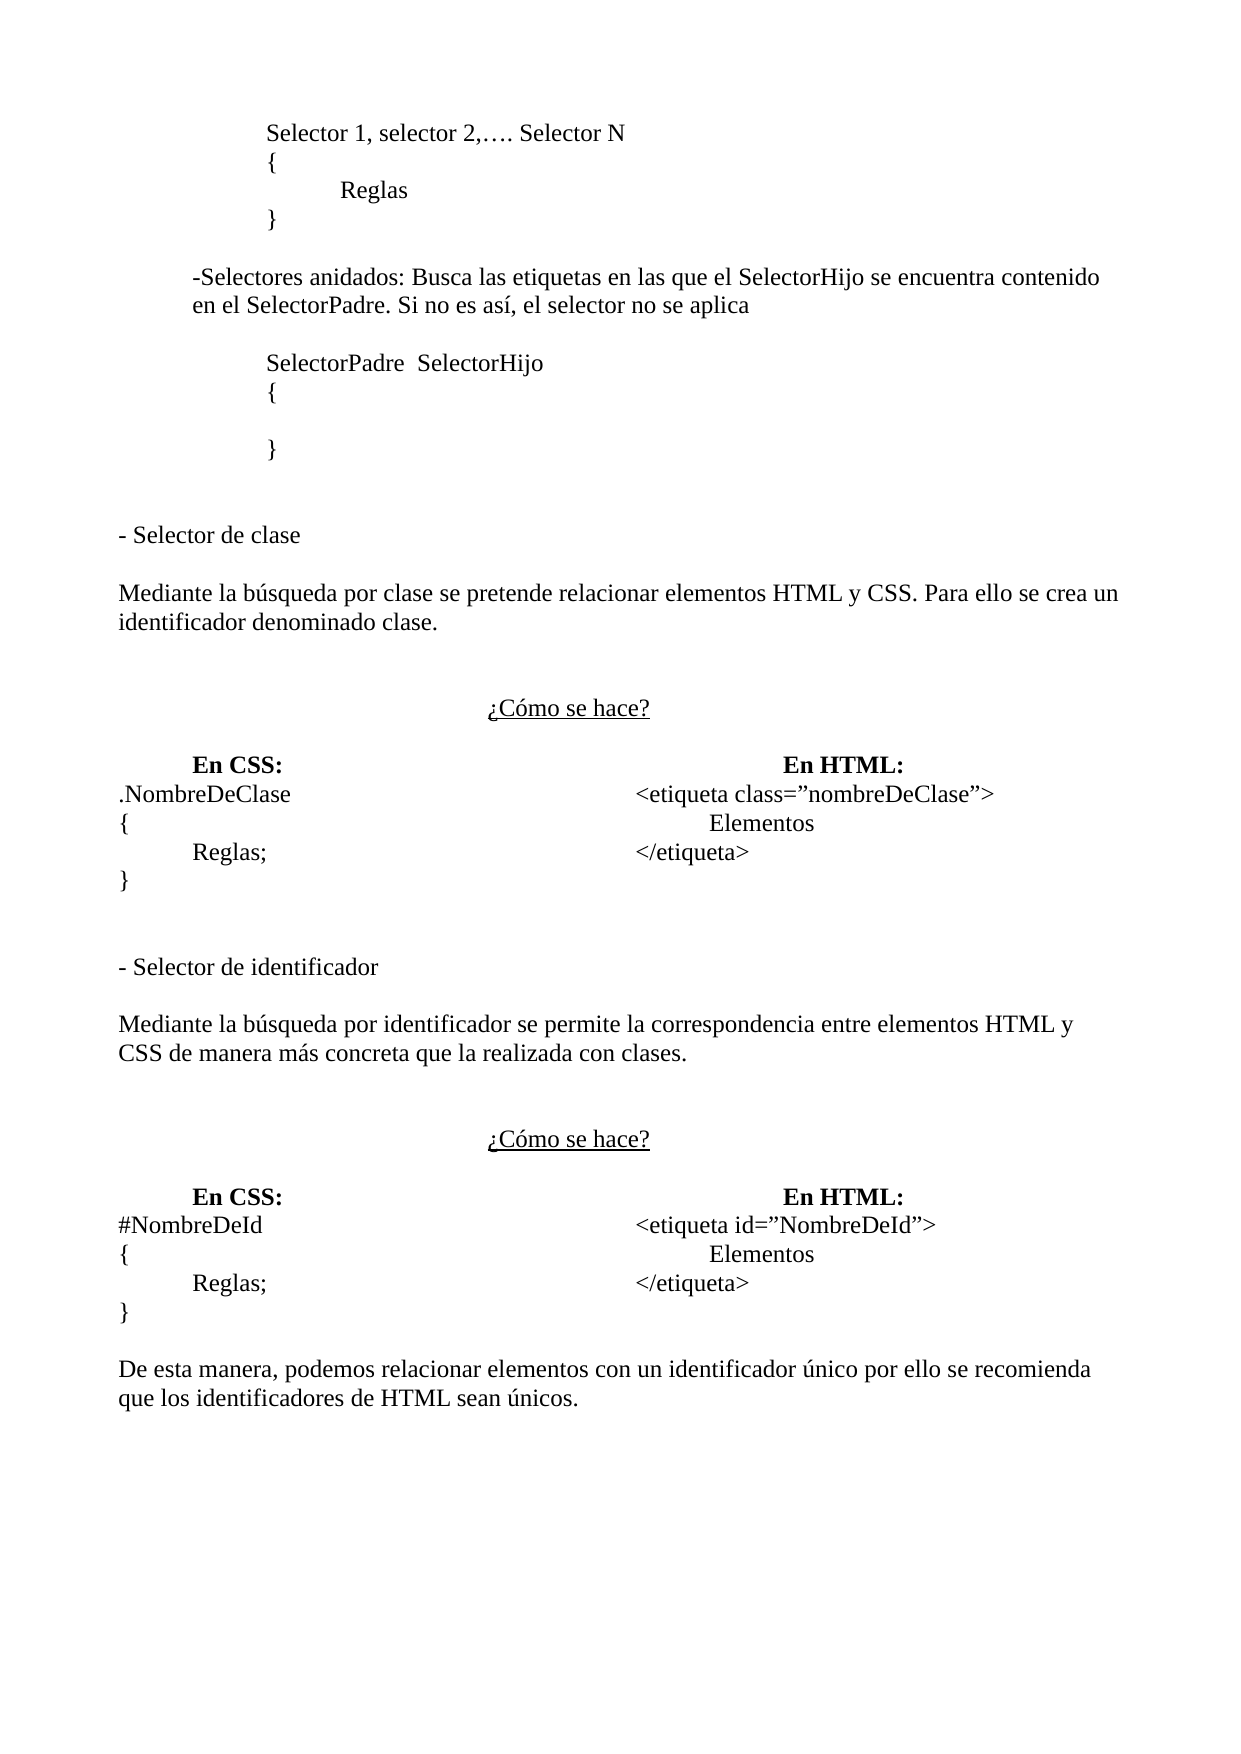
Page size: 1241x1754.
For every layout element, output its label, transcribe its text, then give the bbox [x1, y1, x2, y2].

text Reglas; </etiqueta> [118, 837, 1122, 866]
text Selector 1, selector 2,…. Selector N [118, 118, 1122, 147]
text #NombreDeId <etiqueta id=”NombreDeId”> [118, 1211, 1122, 1239]
text - Selector de clase [118, 521, 1122, 549]
text -Selectores anidados: Busca las etiquetas en las que el SelectorHijo se encuentra contenido en el SelectorPadre. Si no es así, el selector no se aplica [118, 262, 1122, 319]
text } [118, 1297, 1122, 1326]
text En CSS: En HTML: [118, 751, 1122, 779]
text Reglas [118, 176, 1122, 204]
text SelectorPadre SelectorHijo [118, 348, 1122, 377]
text .NombreDeClase <etiqueta class=”nombreDeClase”> [118, 779, 1122, 808]
text Reglas; </etiqueta> [118, 1268, 1122, 1297]
text Mediante la búsqueda por identificador se permite la correspondencia entre elementos HTML y CSS de manera más concreta que la realizada con clases. [118, 1009, 1122, 1067]
text De esta manera, podemos relacionar elementos con un identificador único por ello se recomienda que los identificadores de HTML sean únicos. [118, 1354, 1122, 1412]
text ¿Cómo se hace? [118, 1124, 1122, 1153]
text Mediante la búsqueda por clase se pretende relacionar elementos HTML y CSS. Para ello se crea un identificador denominado clase. [118, 578, 1122, 636]
text { [118, 147, 1122, 176]
text } [118, 204, 1122, 233]
text ¿Cómo se hace? [118, 693, 1122, 722]
text { [118, 377, 1122, 406]
text En CSS: En HTML: [118, 1182, 1122, 1211]
text } [118, 434, 1122, 463]
text { Elementos [118, 1239, 1122, 1268]
text - Selector de identificador [118, 952, 1122, 981]
text } [118, 866, 1122, 894]
text { Elementos [118, 808, 1122, 837]
